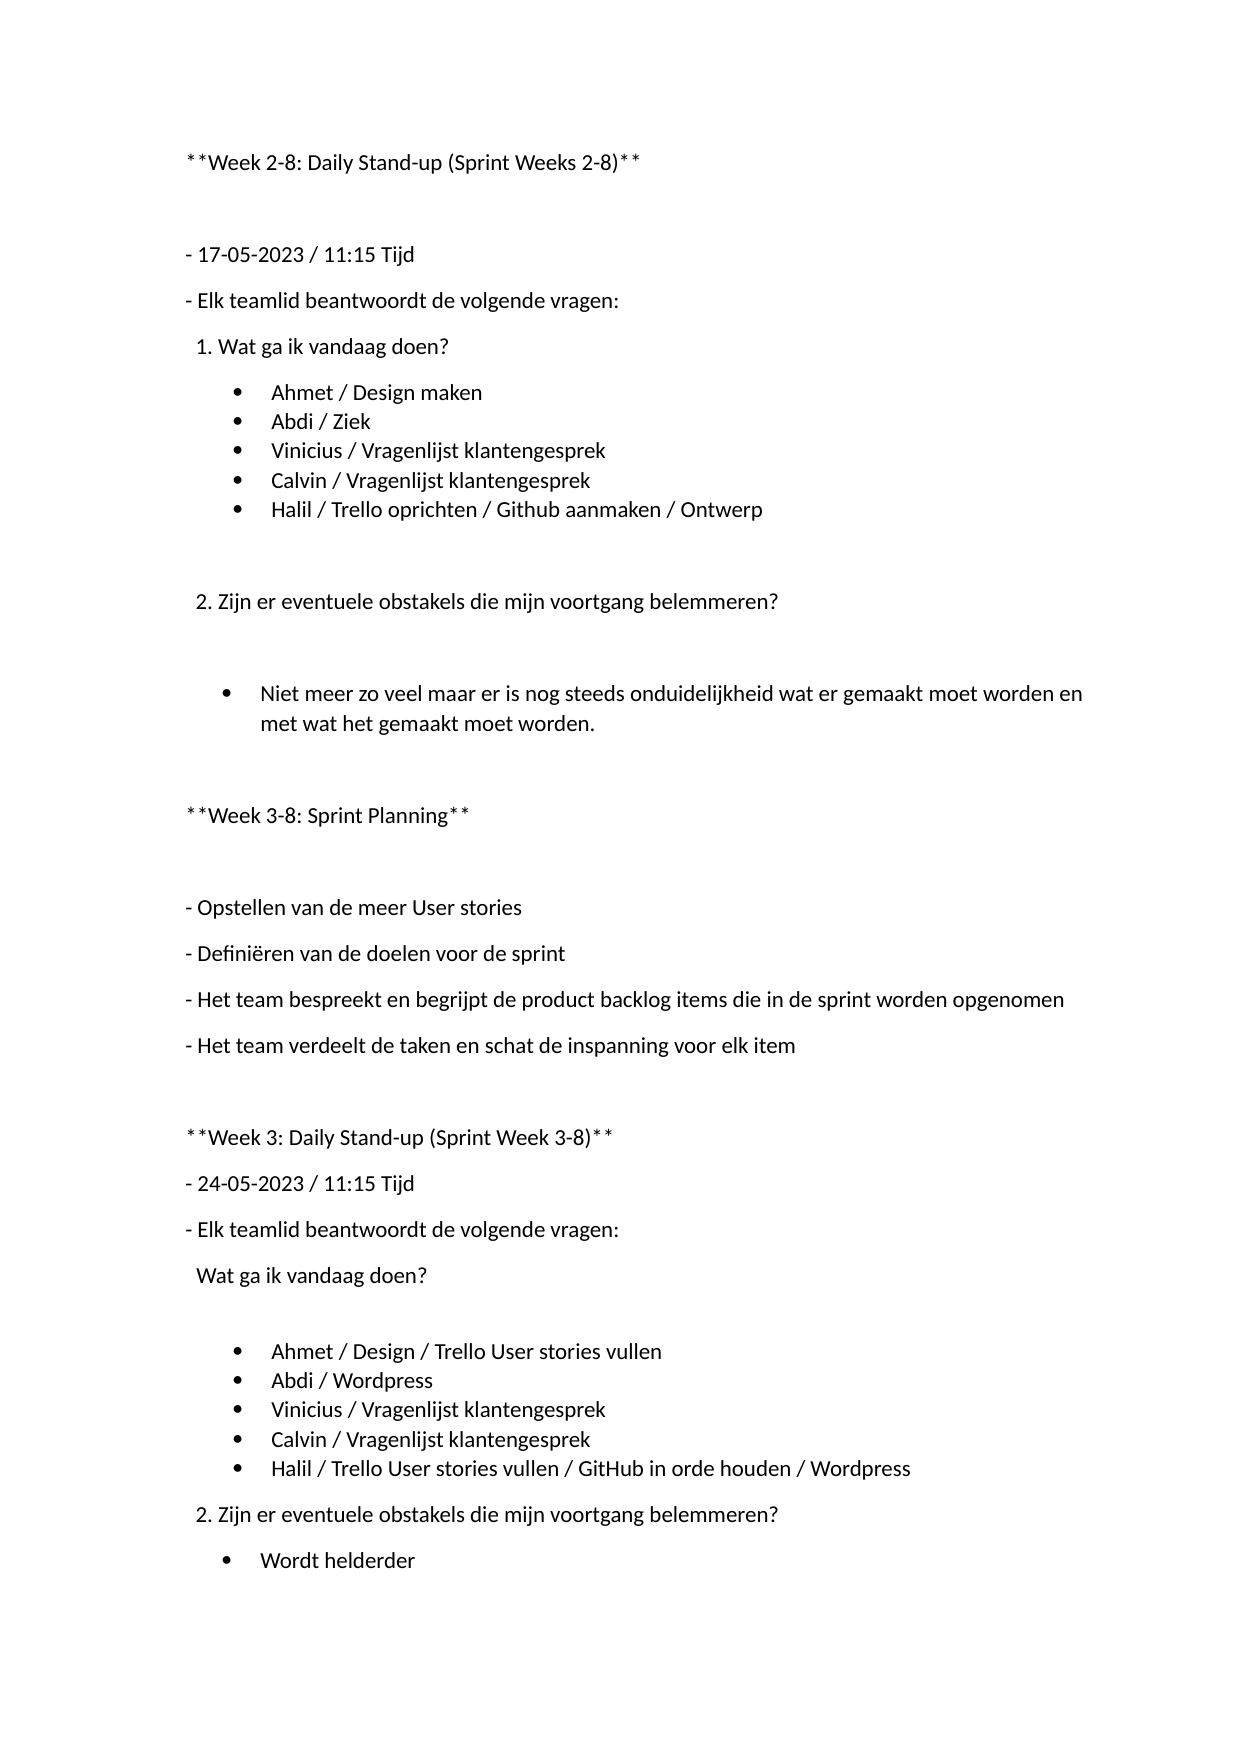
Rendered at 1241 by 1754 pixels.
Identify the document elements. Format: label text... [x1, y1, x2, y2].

text - 24-05-2023 / 11:15 Tijd [185, 1169, 1093, 1197]
list Niet meer zo veel maar er is nog steeds onduidelijkheid wat er gemaakt moet worden en met wat het gemaakt moet worden. [223, 679, 1093, 737]
list Abdi / Wordpress [233, 1366, 1093, 1394]
list Ahmet / Design / Trello User stories vullen [233, 1337, 1093, 1365]
text - Opstellen van de meer User stories [185, 893, 1093, 921]
list Halil / Trello oprichten / Github aanmaken / Ontwerp [233, 495, 1093, 523]
text - Het team bespreekt en begrijpt de product backlog items die in de sprint worden opgenomen [185, 985, 1093, 1013]
text - Het team verdeelt de taken en schat de inspanning voor elk item [185, 1031, 1093, 1059]
list Wordt helderder [223, 1546, 1093, 1574]
text - 17-05-2023 / 11:15 Tijd [185, 240, 1093, 268]
text - Elk teamlid beantwoordt de volgende vragen: [185, 286, 1093, 314]
text **Week 2-8: Daily Stand-up (Sprint Weeks 2-8)** [185, 148, 1093, 176]
list Vinicius / Vragenlijst klantengesprek [233, 437, 1093, 464]
list Halil / Trello User stories vullen / GitHub in orde houden / Wordpress [233, 1454, 1093, 1482]
list Ahmet / Design maken [233, 378, 1093, 406]
list Calvin / Vragenlijst klantengesprek [233, 1425, 1093, 1453]
text **Week 3-8: Sprint Planning** [148, 801, 1093, 829]
text - Definiëren van de doelen voor de sprint [185, 939, 1093, 967]
list Calvin / Vragenlijst klantengesprek [233, 466, 1093, 494]
text **Week 3: Daily Stand-up (Sprint Week 3-8)** [185, 1123, 1093, 1151]
text 2. Zijn er eventuele obstakels die mijn voortgang belemmeren? [185, 587, 1093, 615]
list Vinicius / Vragenlijst klantengesprek [233, 1396, 1093, 1423]
list Abdi / Ziek [233, 407, 1093, 435]
text 2. Zijn er eventuele obstakels die mijn voortgang belemmeren? [185, 1500, 1093, 1528]
text - Elk teamlid beantwoordt de volgende vragen: [185, 1215, 1093, 1243]
text Wat ga ik vandaag doen? [196, 1261, 1093, 1319]
text 1. Wat ga ik vandaag doen? [185, 332, 1093, 360]
